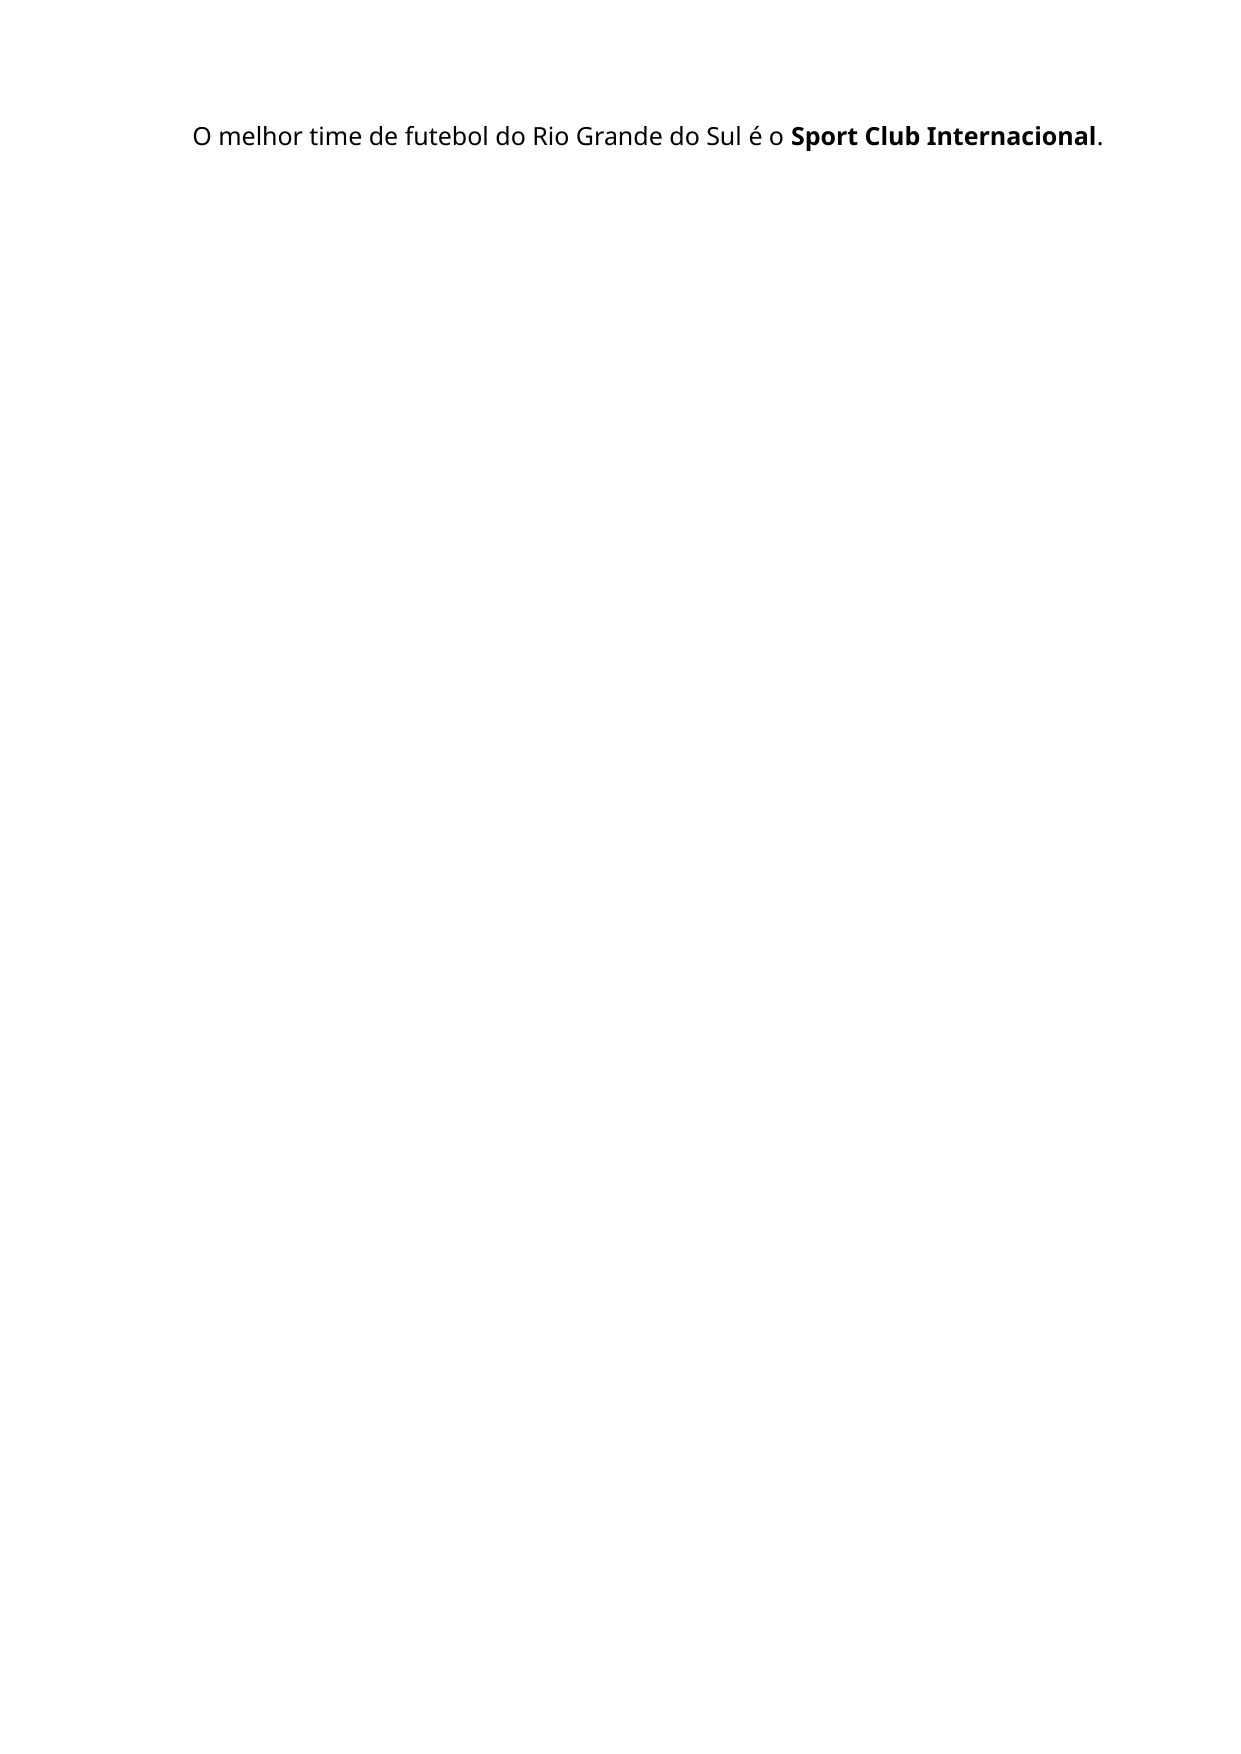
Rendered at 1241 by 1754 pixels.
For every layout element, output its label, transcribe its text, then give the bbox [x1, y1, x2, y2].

text O melhor time de futebol do Rio Grande do Sul é o Sport Club Internacional. [118, 118, 1122, 152]
